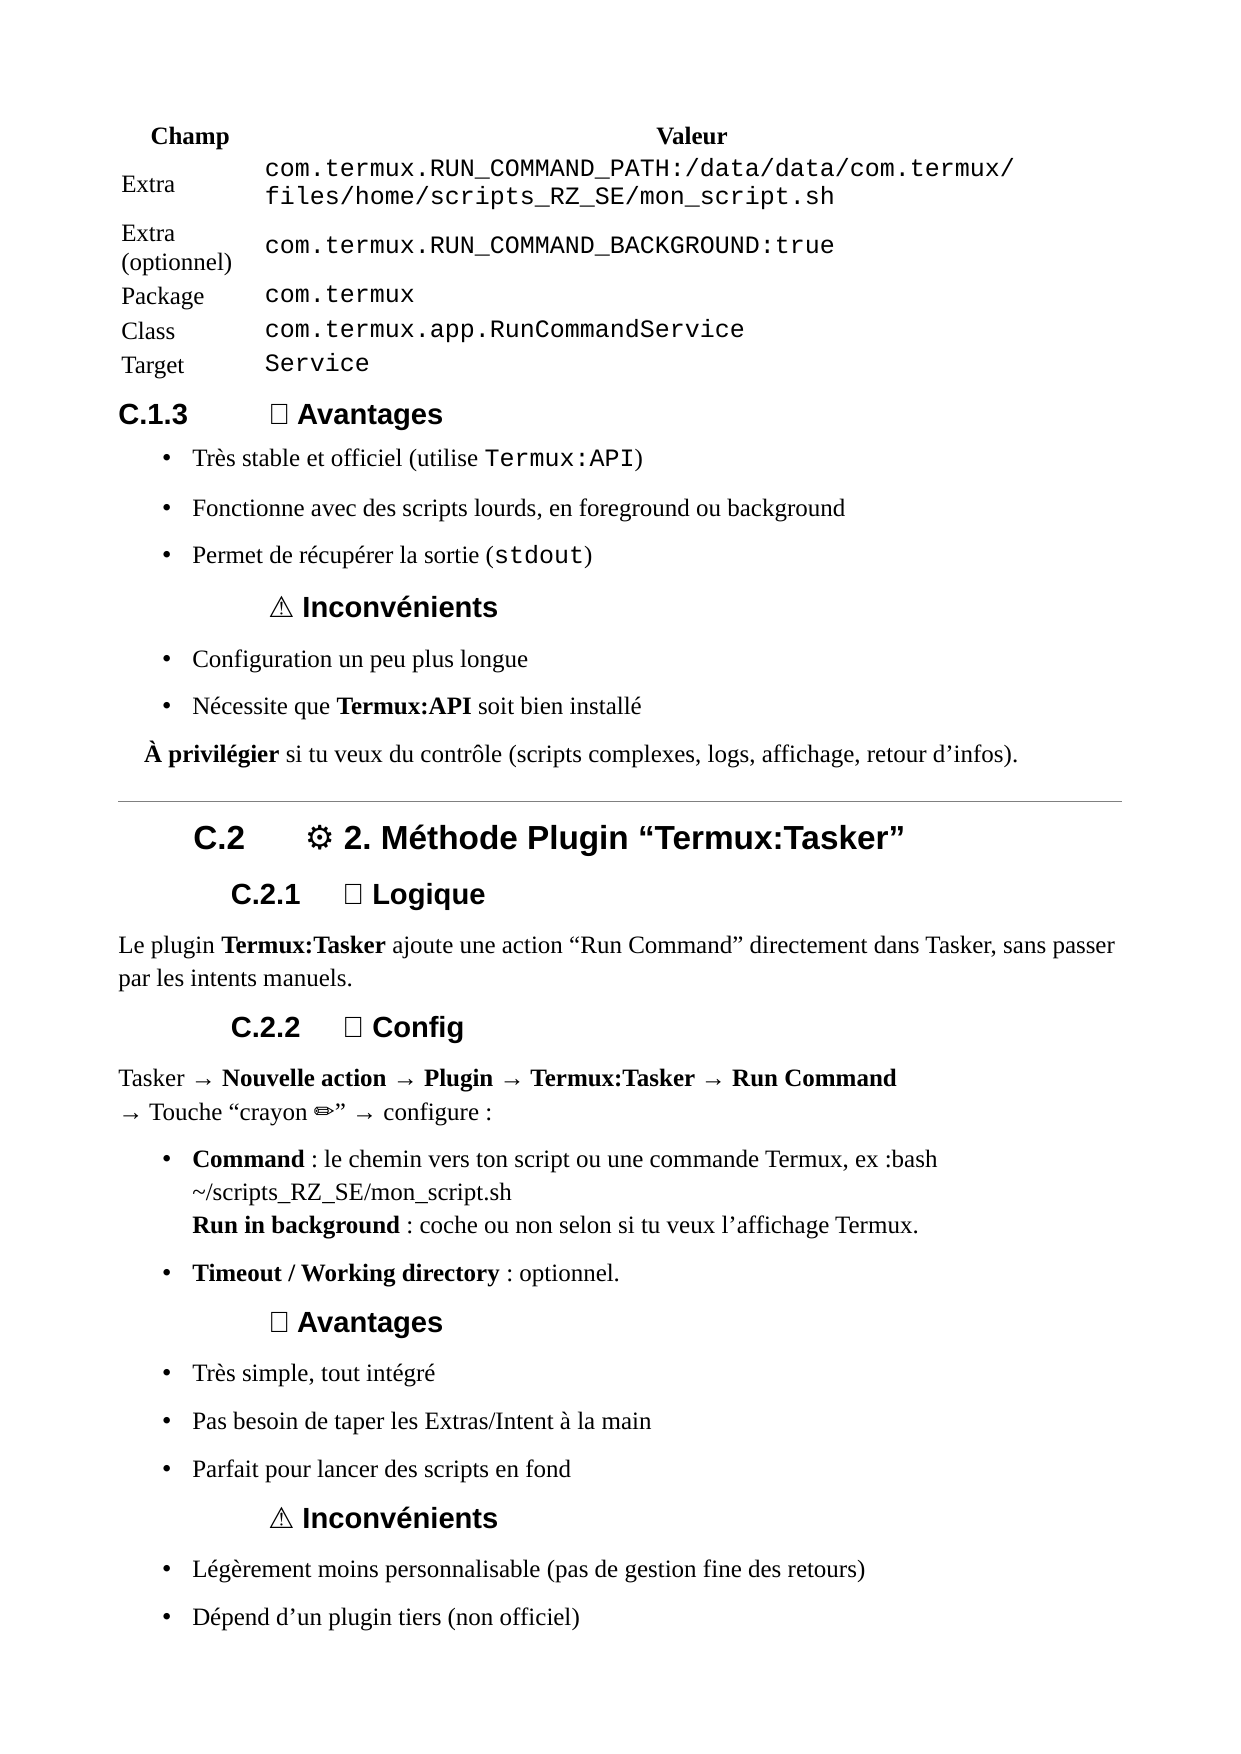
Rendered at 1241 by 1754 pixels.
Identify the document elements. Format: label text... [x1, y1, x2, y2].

list Timeout / Working directory : optionnel. [162, 1258, 1122, 1287]
subtitle 🔧 Config [231, 1010, 1122, 1044]
subtitle ⚠️ Inconvénients [231, 1501, 1122, 1535]
table_cell Class [118, 313, 262, 348]
table_cell com.termux.RUN_COMMAND_BACKGROUND:true [262, 215, 1122, 278]
subtitle 🧠 Logique [231, 877, 1122, 910]
table_cell Extra (optionnel) [118, 215, 262, 278]
list Parfait pour lancer des scripts en fond [162, 1454, 1122, 1482]
table_cell com.termux.app.RunCommandService [262, 313, 1122, 348]
text Le plugin Termux:Tasker ajoute une action “Run Command” directement dans Tasker, sans passer par les intents manuels. [118, 930, 1122, 992]
list Command : le chemin vers ton script ou une commande Termux, ex :bash ~/scripts_RZ_SE/mon_script.sh Run in background : coche ou non selon si tu veux l’affichage Termux. [162, 1144, 1122, 1239]
subtitle ✅ Avantages [231, 1305, 1122, 1339]
table_header Champ [118, 118, 262, 153]
subtitle ⚙️ 2. Méthode Plugin “Termux:Tasker” [193, 818, 1122, 856]
list Fonctionne avec des scripts lourds, en foreground ou background [162, 493, 1122, 522]
list Pas besoin de taper les Extras/Intent à la main [162, 1406, 1122, 1435]
list Permet de récupérer la sortie (stdout) [162, 541, 1122, 571]
list Dépend d’un plugin tiers (non officiel) [162, 1602, 1122, 1631]
list Légèrement moins personnalisable (pas de gestion fine des retours) [162, 1554, 1122, 1583]
text 💡 À privilégier si tu veux du contrôle (scripts complexes, logs, affichage, retour d’infos). [118, 739, 1122, 768]
subtitle ✅ Avantages [118, 397, 1122, 430]
table_cell Package [118, 279, 262, 313]
table_cell com.termux.RUN_COMMAND_PATH:/data/data/com.termux/files/home/scripts_RZ_SE/mon_script.sh [262, 153, 1122, 215]
table_cell Service [262, 348, 1122, 382]
text Tasker → Nouvelle action → Plugin → Termux:Tasker → Run Command → Touche “crayon ✏️” → configure : [118, 1063, 1122, 1125]
list Configuration un peu plus longue [162, 644, 1122, 672]
list Nécessite que Termux:API soit bien installé [162, 691, 1122, 720]
list Très stable et officiel (utilise Termux:API) [162, 443, 1122, 474]
subtitle ⚠️ Inconvénients [231, 591, 1122, 624]
table_cell com.termux [262, 279, 1122, 313]
table_header Valeur [262, 118, 1122, 153]
table_cell Target [118, 348, 262, 382]
list Très simple, tout intégré [162, 1358, 1122, 1387]
table_cell Extra [118, 153, 262, 215]
